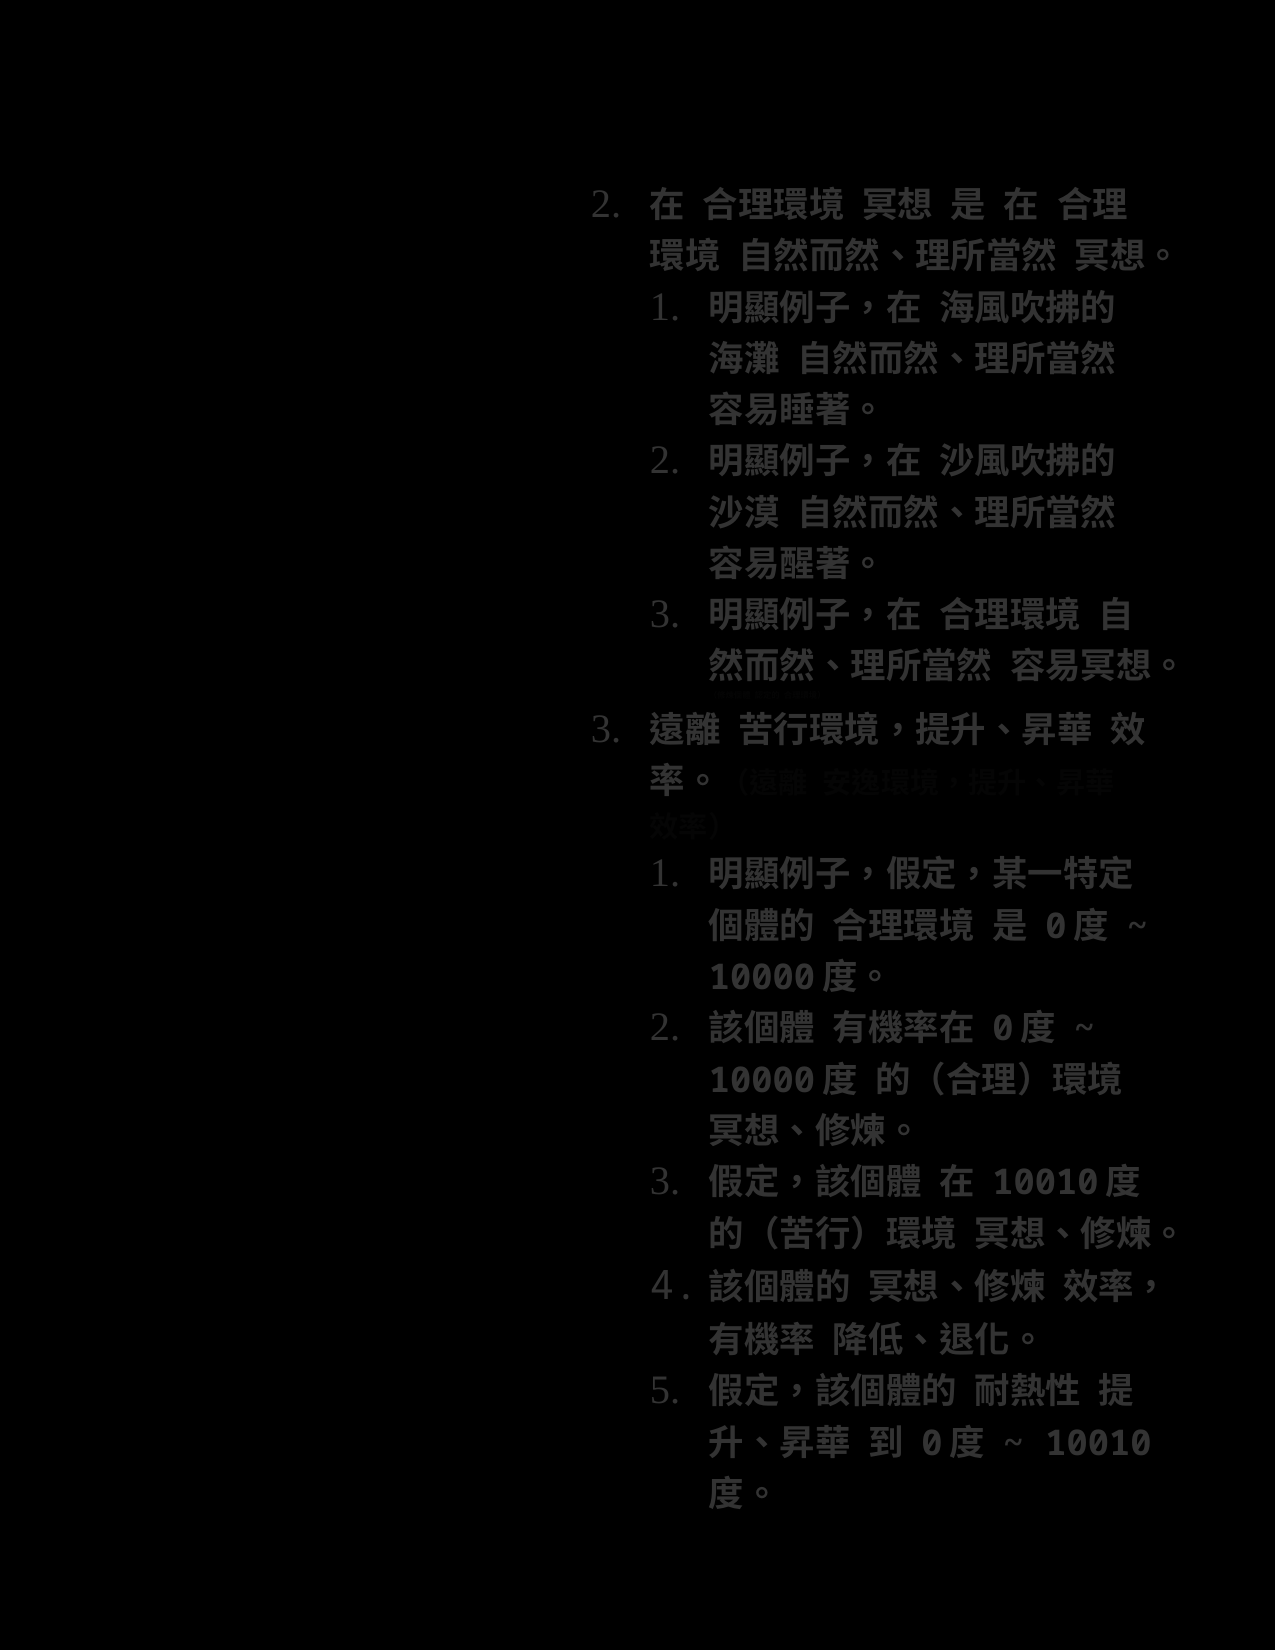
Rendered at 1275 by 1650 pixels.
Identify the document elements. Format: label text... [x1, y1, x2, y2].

list 假定，該個體 在 10010度 的（苦行）環境 冥想、修煉。 [649, 1154, 1157, 1256]
list 該個體 有機率在 0度 ~ 10000度 的（合理）環境 冥想、修煉。 [649, 1000, 1157, 1154]
list 明顯例子，在 合理環境 自然而然、理所當然 容易冥想。（修煉個體 認定的 合理環境） [649, 586, 1157, 701]
list 該個體的 冥想、修煉 效率，有機率 降低、退化。 [649, 1256, 1157, 1363]
list 遠離 苦行環境，提升、昇華 效率。（遠離 安逸環境，提升、昇華 效率） [591, 701, 1157, 846]
list 明顯例子，在 沙風吹拂的 沙漠 自然而然、理所當然 容易醒著。 [649, 433, 1157, 586]
list 假定，該個體的 耐熱性 提升、昇華 到 0度 ~ 10010度。 [649, 1363, 1157, 1516]
list 明顯例子，假定，某一特定個體的 合理環境 是 0度 ~ 10000度。 [649, 846, 1157, 1000]
list 在 合理環境 冥想 是 在 合理環境 自然而然、理所當然 冥想。 [591, 176, 1157, 279]
list 明顯例子，在 海風吹拂的 海灘 自然而然、理所當然 容易睡著。 [649, 279, 1157, 433]
